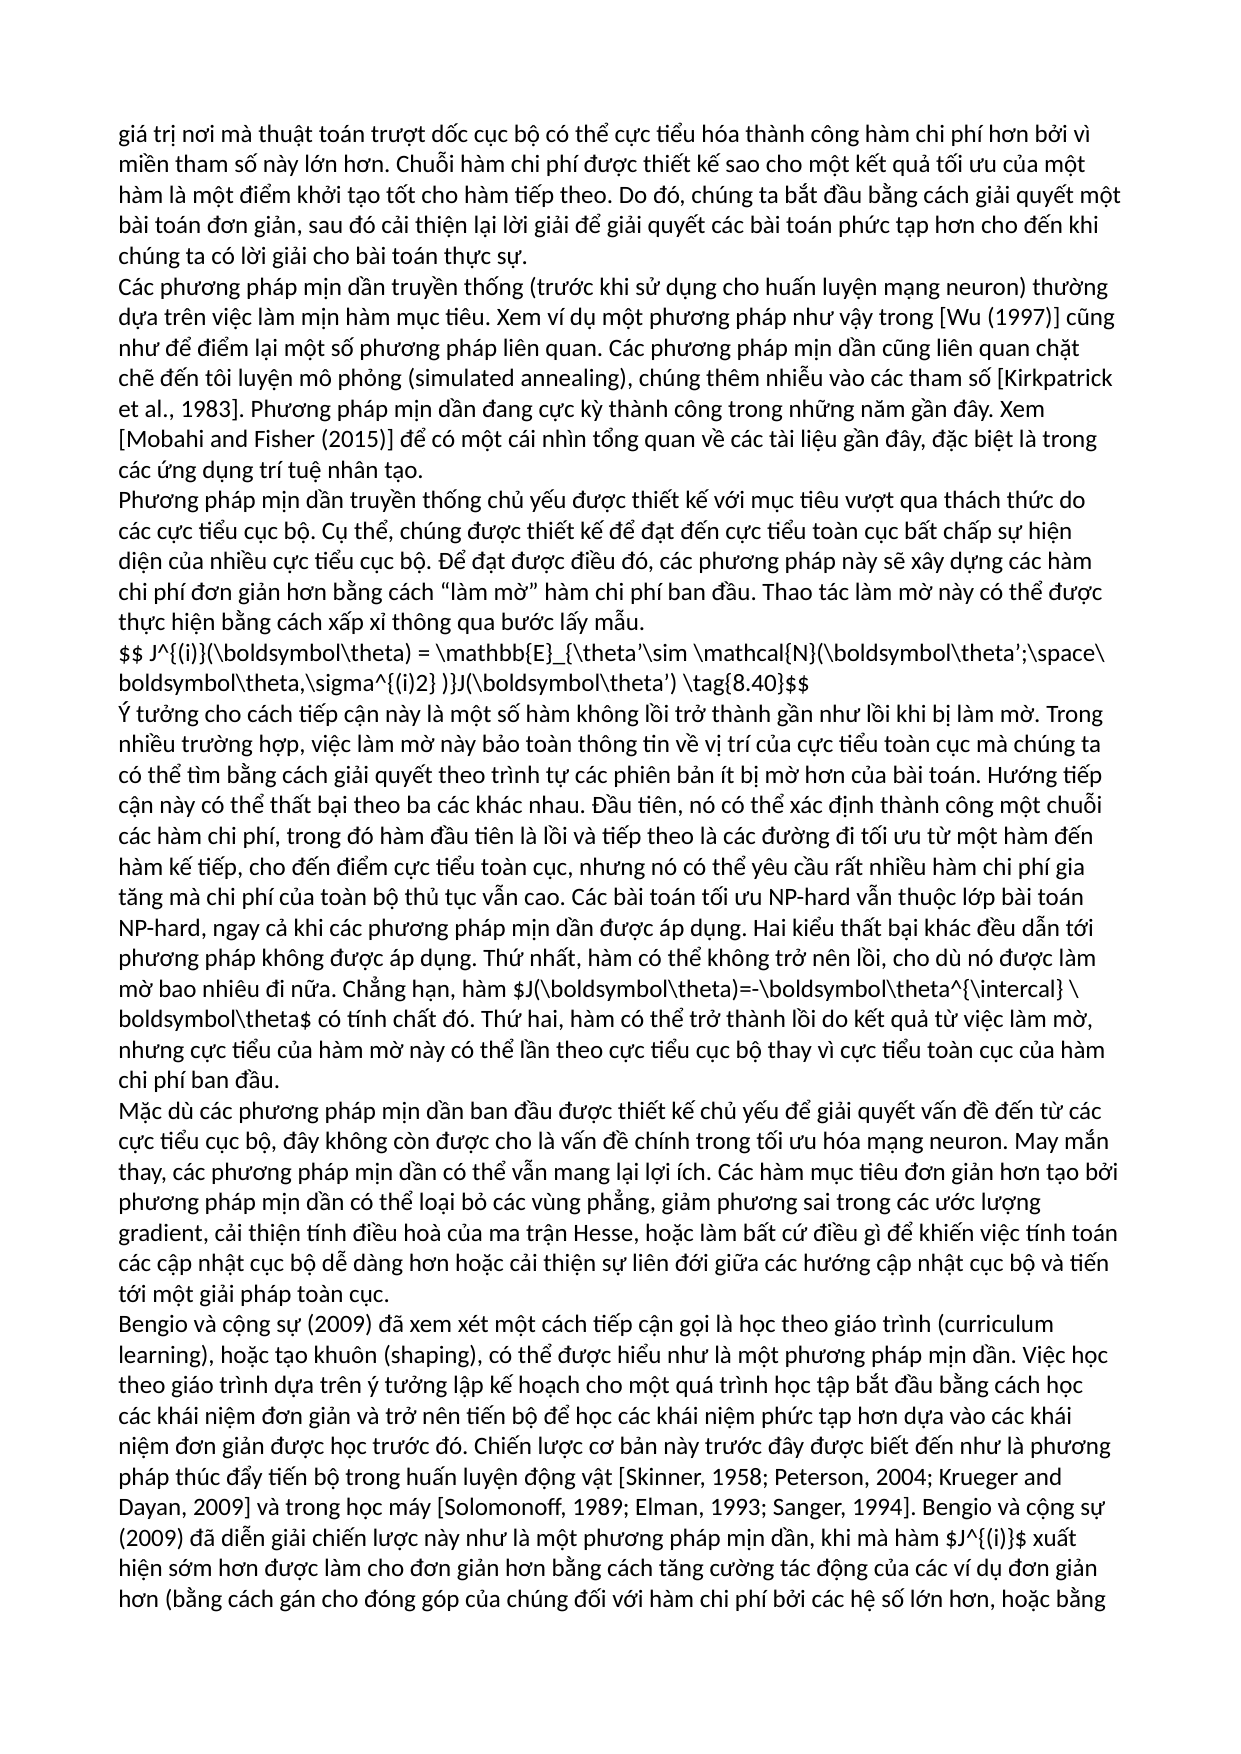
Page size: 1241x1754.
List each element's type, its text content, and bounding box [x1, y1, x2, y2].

text Ý tưởng cho cách tiếp cận này là một số hàm không lồi trở thành gần như lồi khi bị làm mờ. Trong nhiều trường hợp, việc làm mờ này bảo toàn thông tin về vị trí của cực tiểu toàn cục mà chúng ta có thể tìm bằng cách giải quyết theo trình tự các phiên bản ít bị mờ hơn của bài toán. Hướng tiếp cận này có thể thất bại theo ba các khác nhau. Đầu tiên, nó có thể xác định thành công một chuỗi các hàm chi phí, trong đó hàm đầu tiên là lồi và tiếp theo là các đường đi tối ưu từ một hàm đến hàm kế tiếp, cho đến điểm cực tiểu toàn cục, nhưng nó có thể yêu cầu rất nhiều hàm chi phí gia tăng mà chi phí của toàn bộ thủ tục vẫn cao. Các bài toán tối ưu NP-hard vẫn thuộc lớp bài toán NP-hard, ngay cả khi các phương pháp mịn dần được áp dụng. Hai kiểu thất bại khác đều dẫn tới phương pháp không được áp dụng. Thứ nhất, hàm có thể không trở nên lồi, cho dù nó được làm mờ bao nhiêu đi nữa. Chẳng hạn, hàm $J(\boldsymbol\theta)=-\boldsymbol\theta^{\intercal} \boldsymbol\theta$ có tính chất đó. Thứ hai, hàm có thể trở thành lồi do kết quả từ việc làm mờ, nhưng cực tiểu của hàm mờ này có thể lần theo cực tiểu cục bộ thay vì cực tiểu toàn cục của hàm chi phí ban đầu. [118, 698, 1122, 1095]
text Các phương pháp mịn dần truyền thống (trước khi sử dụng cho huấn luyện mạng neuron) thường dựa trên việc làm mịn hàm mục tiêu. Xem ví dụ một phương pháp như vậy trong [Wu (1997)] cũng như để điểm lại một số phương pháp liên quan. Các phương pháp mịn dần cũng liên quan chặt chẽ đến tôi luyện mô phỏng (simulated annealing), chúng thêm nhiễu vào các tham số [Kirkpatrick et al., 1983]. Phương pháp mịn dần đang cực kỳ thành công trong những năm gần đây. Xem [Mobahi and Fisher (2015)] để có một cái nhìn tổng quan về các tài liệu gần đây, đặc biệt là trong các ứng dụng trí tuệ nhân tạo. [118, 271, 1122, 484]
text Phương pháp mịn dần truyền thống chủ yếu được thiết kế với mục tiêu vượt qua thách thức do các cực tiểu cục bộ. Cụ thể, chúng được thiết kế để đạt đến cực tiểu toàn cục bất chấp sự hiện diện của nhiều cực tiểu cục bộ. Để đạt được điều đó, các phương pháp này sẽ xây dựng các hàm chi phí đơn giản hơn bằng cách “làm mờ” hàm chi phí ban đầu. Thao tác làm mờ này có thể được thực hiện bằng cách xấp xỉ thông qua bước lấy mẫu. [118, 484, 1122, 637]
text Bengio và cộng sự (2009) đã xem xét một cách tiếp cận gọi là học theo giáo trình (curriculum learning), hoặc tạo khuôn (shaping), có thể được hiểu như là một phương pháp mịn dần. Việc học theo giáo trình dựa trên ý tưởng lập kế hoạch cho một quá trình học tập bắt đầu bằng cách học các khái niệm đơn giản và trở nên tiến bộ để học các khái niệm phức tạp hơn dựa vào các khái niệm đơn giản được học trước đó. Chiến lược cơ bản này trước đây được biết đến như là phương pháp thúc đẩy tiến bộ trong huấn luyện động vật [Skinner, 1958; Peterson, 2004; Krueger and Dayan, 2009] và trong học máy [Solomonoff, 1989; Elman, 1993; Sanger, 1994]. Bengio và cộng sự (2009) đã diễn giải chiến lược này như là một phương pháp mịn dần, khi mà hàm $J^{(i)}$ xuất hiện sớm hơn được làm cho đơn giản hơn bằng cách tăng cường tác động của các ví dụ đơn giản hơn (bằng cách gán cho đóng góp của chúng đối với hàm chi phí bởi các hệ số lớn hơn, hoặc bằng [118, 1308, 1122, 1614]
text Mặc dù các phương pháp mịn dần ban đầu được thiết kế chủ yếu để giải quyết vấn đề đến từ các cực tiểu cục bộ, đây không còn được cho là vấn đề chính trong tối ưu hóa mạng neuron. May mắn thay, các phương pháp mịn dần có thể vẫn mang lại lợi ích. Các hàm mục tiêu đơn giản hơn tạo bởi phương pháp mịn dần có thể loại bỏ các vùng phẳng, giảm phương sai trong các ước lượng gradient, cải thiện tính điều hoà của ma trận Hesse, hoặc làm bất cứ điều gì để khiến việc tính toán các cập nhật cục bộ dễ dàng hơn hoặc cải thiện sự liên đới giữa các hướng cập nhật cục bộ và tiến tới một giải pháp toàn cục. [118, 1095, 1122, 1308]
text $$ J^{(i)}(\boldsymbol\theta) = \mathbb{E}_{\theta’\sim \mathcal{N}(\boldsymbol\theta’;\space\boldsymbol\theta,\sigma^{(i)2} )}J(\boldsymbol\theta’) \tag{8.40}$$ [118, 637, 1122, 698]
text giá trị nơi mà thuật toán trượt dốc cục bộ có thể cực tiểu hóa thành công hàm chi phí hơn bởi vì miền tham số này lớn hơn. Chuỗi hàm chi phí được thiết kế sao cho một kết quả tối ưu của một hàm là một điểm khởi tạo tốt cho hàm tiếp theo. Do đó, chúng ta bắt đầu bằng cách giải quyết một bài toán đơn giản, sau đó cải thiện lại lời giải để giải quyết các bài toán phức tạp hơn cho đến khi chúng ta có lời giải cho bài toán thực sự. [118, 118, 1122, 271]
